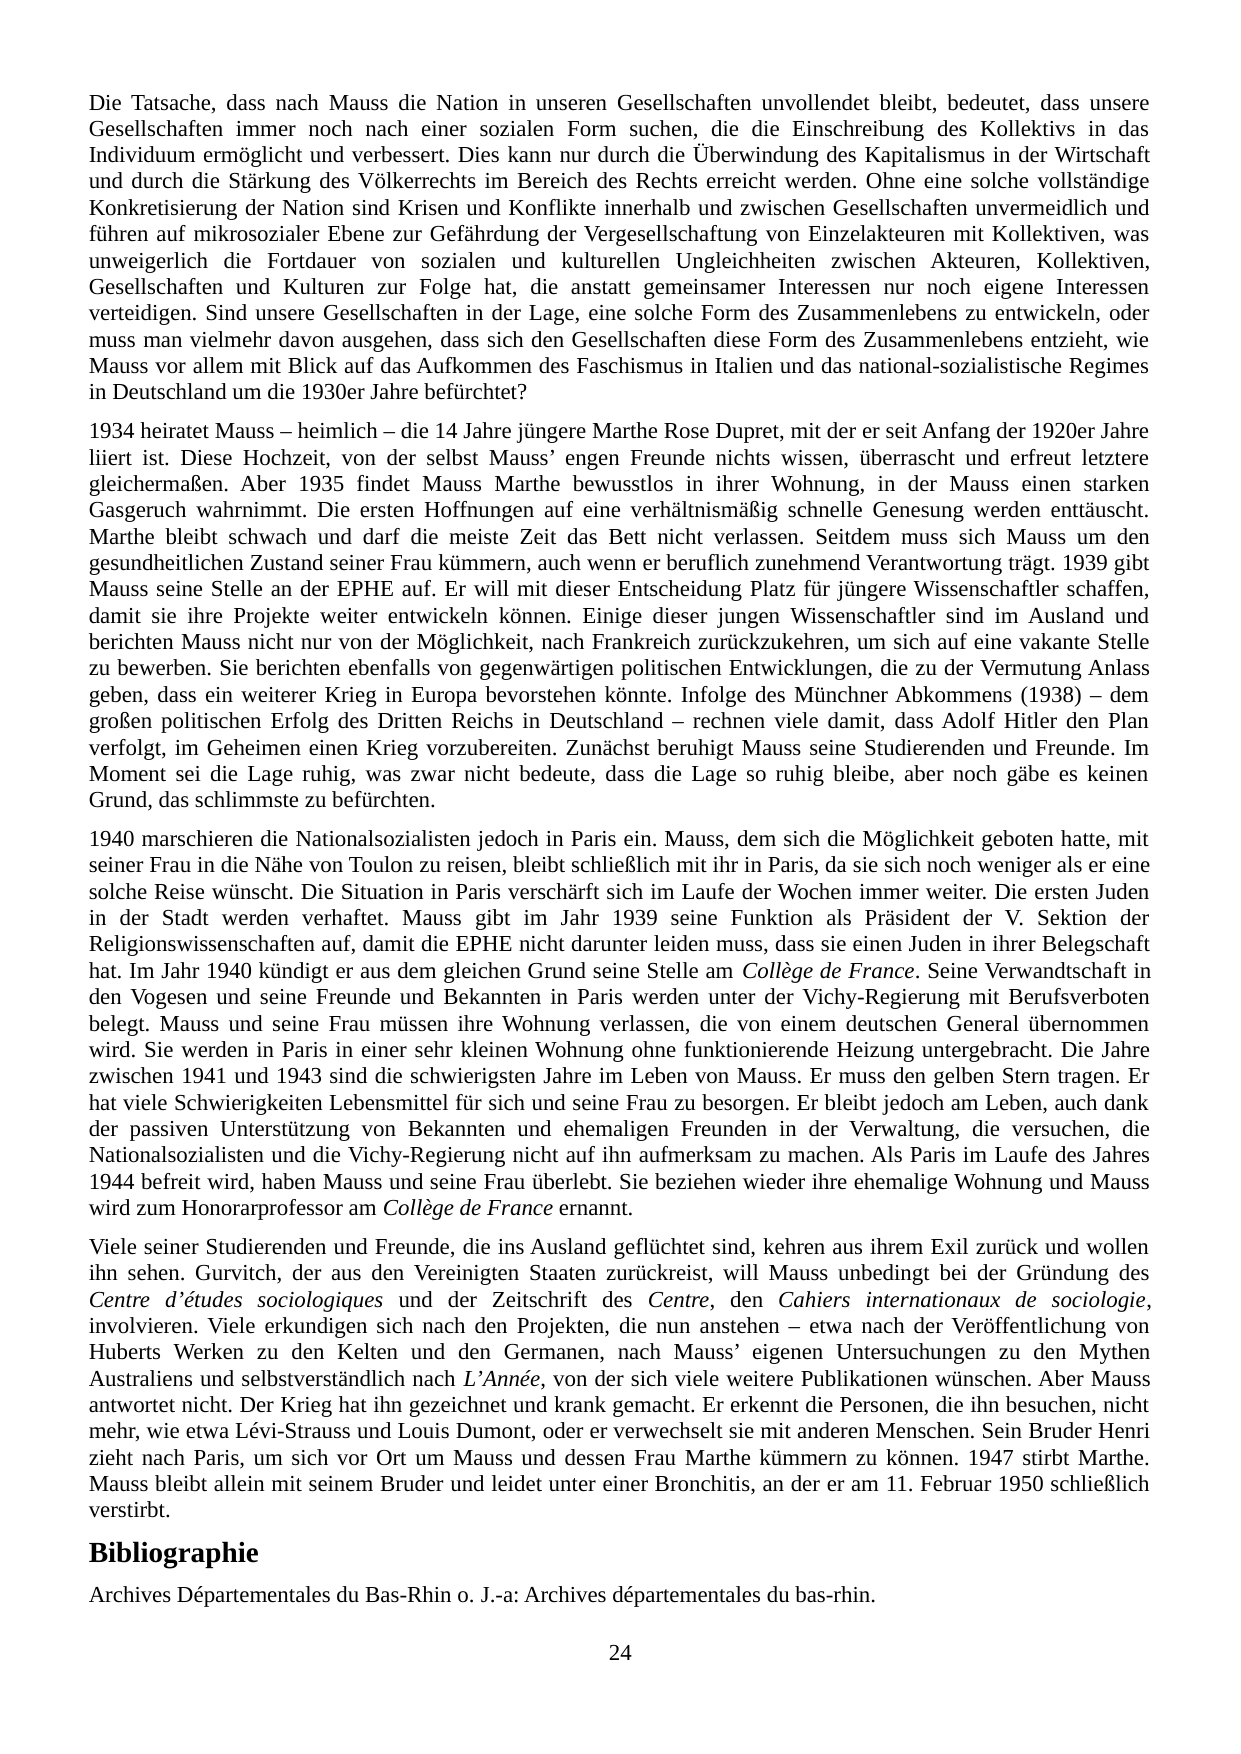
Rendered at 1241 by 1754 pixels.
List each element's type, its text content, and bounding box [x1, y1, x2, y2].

text 1940 marschieren die Nationalsozialisten jedoch in Paris ein. Mauss, dem sich die Möglichkeit geboten hatte, mit seiner Frau in die Nähe von Toulon zu reisen, bleibt schließlich mit ihr in Paris, da sie sich noch weniger als er eine solche Reise wünscht. Die Situation in Paris verschärft sich im Laufe der Wochen immer weiter. Die ersten Juden in der Stadt werden verhaftet. Mauss gibt im Jahr 1939 seine Funktion als Präsident der V. Sektion der Religionswissenschaften auf, damit die EPHE nicht darunter leiden muss, dass sie einen Juden in ihrer Belegschaft hat. Im Jahr 1940 kündigt er aus dem gleichen Grund seine Stelle am Collège de France. Seine Verwandtschaft in den Vogesen und seine Freunde und Bekannten in Paris werden unter der Vichy-Regierung mit Berufsverboten belegt. Mauss und seine Frau müssen ihre Wohnung verlassen, die von einem deutschen General übernommen wird. Sie werden in Paris in einer sehr kleinen Wohnung ohne funktionierende Heizung untergebracht. Die Jahre zwischen 1941 und 1943 sind die schwierigsten Jahre im Leben von Mauss. Er muss den gelben Stern tragen. Er hat viele Schwierigkeiten Lebensmittel für sich und seine Frau zu besorgen. Er bleibt jedoch am Leben, auch dank der passiven Unterstützung von Bekannten und ehemaligen Freunden in der Verwaltung, die versuchen, die Nationalsozialisten und die Vichy-Regierung nicht auf ihn aufmerksam zu machen. Als Paris im Laufe des Jahres 1944 befreit wird, haben Mauss und seine Frau überlebt. Sie beziehen wieder ihre ehemalige Wohnung und Mauss wird zum Honorarprofessor am Collège de France ernannt. [88, 825, 1152, 1220]
text 1934 heiratet Mauss – heimlich – die 14 Jahre jüngere Marthe Rose Dupret, mit der er seit Anfang der 1920er Jahre liiert ist. Diese Hochzeit, von der selbst Mauss’ engen Freunde nichts wissen, überrascht und erfreut letztere gleichermaßen. Aber 1935 findet Mauss Marthe bewusstlos in ihrer Wohnung, in der Mauss einen starken Gasgeruch wahrnimmt. Die ersten Hoffnungen auf eine verhältnismäßig schnelle Genesung werden enttäuscht. Marthe bleibt schwach und darf die meiste Zeit das Bett nicht verlassen. Seitdem muss sich Mauss um den gesundheitlichen Zustand seiner Frau kümmern, auch wenn er beruflich zunehmend Verantwortung trägt. 1939 gibt Mauss seine Stelle an der EPHE auf. Er will mit dieser Entscheidung Platz für jüngere Wissenschaftler schaffen, damit sie ihre Projekte weiter entwickeln können. Einige dieser jungen Wissenschaftler sind im Ausland und berichten Mauss nicht nur von der Möglichkeit, nach Frankreich zurückzukehren, um sich auf eine vakante Stelle zu bewerben. Sie berichten ebenfalls von gegenwärtigen politischen Entwicklungen, die zu der Vermutung Anlass geben, dass ein weiterer Krieg in Europa bevorstehen könnte. Infolge des Münchner Abkommens (1938) – dem großen politischen Erfolg des Dritten Reichs in Deutschland – rechnen viele damit, dass Adolf Hitler den Plan verfolgt, im Geheimen einen Krieg vorzubereiten. Zunächst beruhigt Mauss seine Studierenden und Freunde. Im Moment sei die Lage ruhig, was zwar nicht bedeute, dass die Lage so ruhig bleibe, aber noch gäbe es keinen Grund, das schlimmste zu befürchten. [88, 417, 1152, 813]
text Archives Départementales du Bas-Rhin o. J.-a: Archives départementales du bas-rhin. [88, 1581, 1152, 1608]
text Viele seiner Studierenden und Freunde, die ins Ausland geflüchtet sind, kehren aus ihrem Exil zurück und wollen ihn sehen. Gurvitch, der aus den Vereinigten Staaten zurückreist, will Mauss unbedingt bei der Gründung des Centre d’études sociologiques und der Zeitschrift des Centre, den Cahiers internationaux de sociologie, involvieren. Viele erkundigen sich nach den Projekten, die nun anstehen – etwa nach der Veröffentlichung von Huberts Werken zu den Kelten und den Germanen, nach Mauss’ eigenen Untersuchungen zu den Mythen Australiens und selbstverständlich nach L’Année, von der sich viele weitere Publikationen wünschen. Aber Mauss antwortet nicht. Der Krieg hat ihn gezeichnet und krank gemacht. Er erkennt die Personen, die ihn besuchen, nicht mehr, wie etwa Lévi-Strauss und Louis Dumont, oder er verwechselt sie mit anderen Menschen. Sein Bruder Henri zieht nach Paris, um sich vor Ort um Mauss und dessen Frau Marthe kümmern zu können. 1947 stirbt Marthe. Mauss bleibt allein mit seinem Bruder und leidet unter einer Bronchitis, an der er am 11. Februar 1950 schließlich verstirbt. [88, 1233, 1152, 1523]
text Die Tatsache, dass nach Mauss die Nation in unseren Gesellschaften unvollendet bleibt, bedeutet, dass unsere Gesellschaften immer noch nach einer sozialen Form suchen, die die Einschreibung des Kollektivs in das Individuum ermöglicht und verbessert. Dies kann nur durch die Überwindung des Kapitalismus in der Wirtschaft und durch die Stärkung des Völkerrechts im Bereich des Rechts erreicht werden. Ohne eine solche vollständige Konkretisierung der Nation sind Krisen und Konflikte innerhalb und zwischen Gesellschaften unvermeidlich und führen auf mikrosozialer Ebene zur Gefährdung der Vergesellschaftung von Einzelakteuren mit Kollektiven, was unweigerlich die Fortdauer von sozialen und kulturellen Ungleichheiten zwischen Akteuren, Kollektiven, Gesellschaften und Kulturen zur Folge hat, die anstatt gemeinsamer Interessen nur noch eigene Interessen verteidigen. Sind unsere Gesellschaften in der Lage, eine solche Form des Zusammenlebens zu entwickeln, oder muss man vielmehr davon ausgehen, dass sich den Gesellschaften diese Form des Zusammenlebens entzieht, wie Mauss vor allem mit Blick auf das Aufkommen des Faschismus in Italien und das national-sozialistische Regimes in Deutschland um die 1930er Jahre befürchtet? [88, 88, 1152, 405]
subtitle Bibliographie [88, 1535, 1152, 1569]
